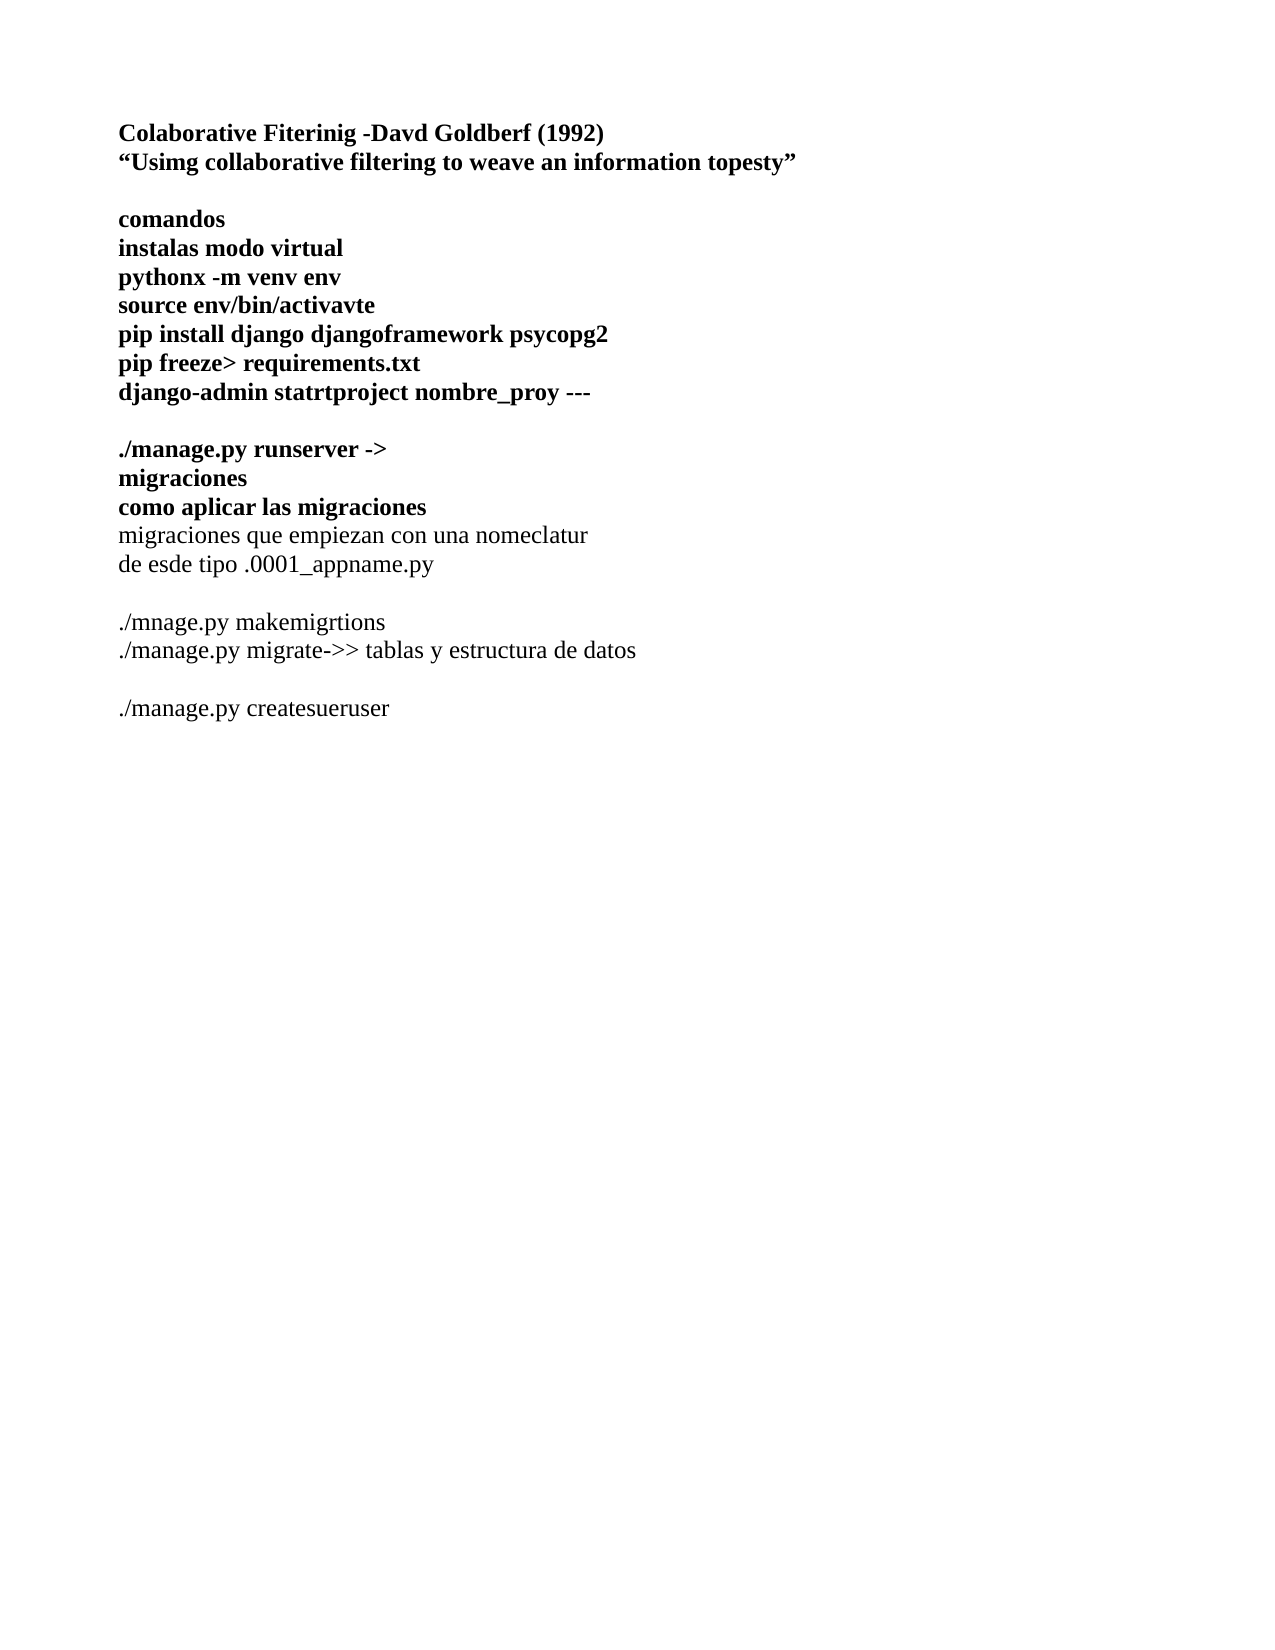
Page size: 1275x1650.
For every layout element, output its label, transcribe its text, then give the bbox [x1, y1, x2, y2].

text pip install django djangoframework psycopg2 [118, 319, 1157, 348]
text ./mnage.py makemigrtions [118, 607, 1157, 636]
text pythonx -m venv env [118, 262, 1157, 291]
text ./manage.py migrate->> tablas y estructura de datos [118, 636, 1157, 664]
text ./manage.py runserver -> [118, 434, 1157, 463]
text ./manage.py createsueruser [118, 693, 1157, 722]
text comandos [118, 204, 1157, 233]
text “Usimg collaborative filtering to weave an information topesty” [118, 147, 1157, 176]
text pip freeze> requirements.txt [118, 348, 1157, 377]
text migraciones [118, 463, 1157, 492]
text source env/bin/activavte [118, 291, 1157, 319]
text Colaborative Fiterinig -Davd Goldberf (1992) [118, 118, 1157, 147]
text como aplicar las migraciones [118, 492, 1157, 521]
text django-admin statrtproject nombre_proy --- [118, 377, 1157, 406]
text de esde tipo .0001_appname.py [118, 549, 1157, 578]
text instalas modo virtual [118, 233, 1157, 262]
text migraciones que empiezan con una nomeclatur [118, 521, 1157, 549]
